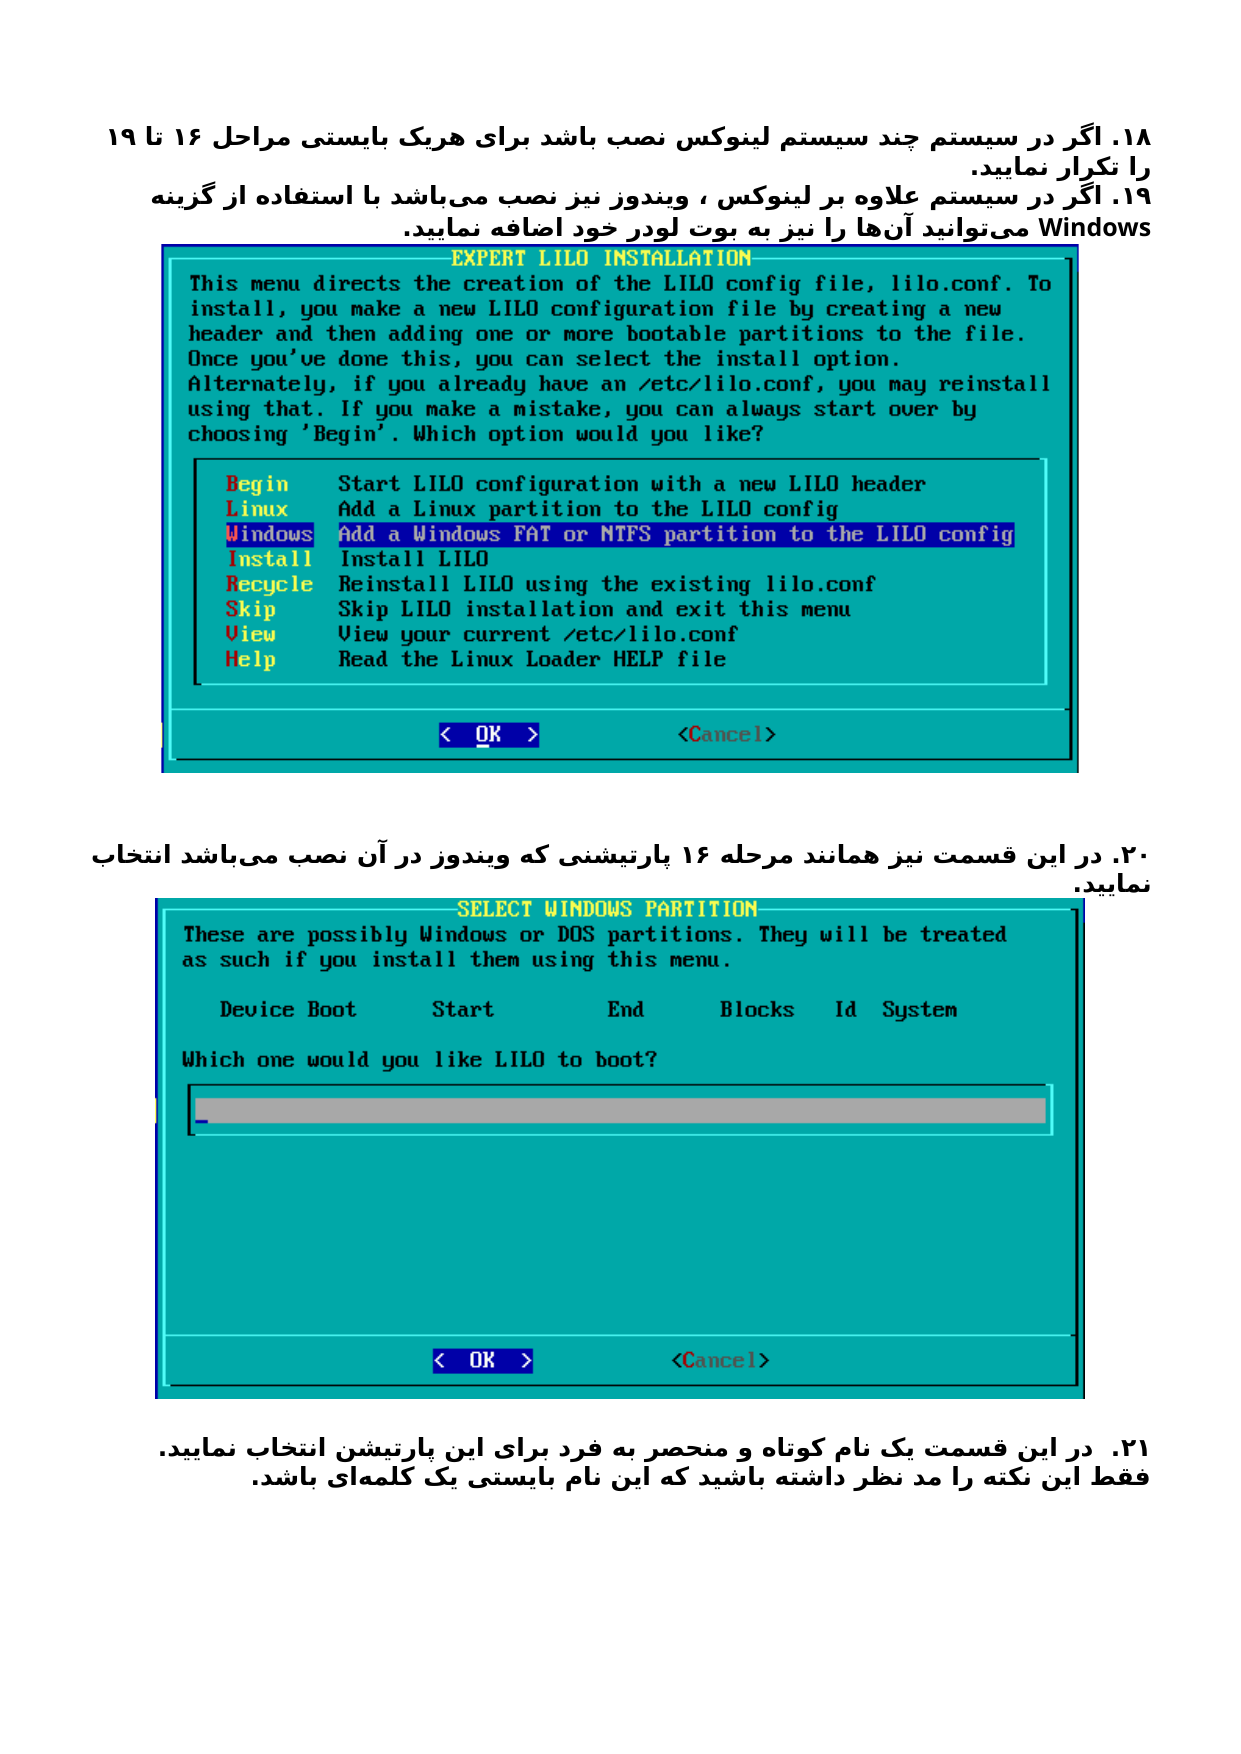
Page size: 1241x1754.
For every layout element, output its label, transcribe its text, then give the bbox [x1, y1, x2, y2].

picture [155, 898, 1085, 1399]
picture [161, 244, 1079, 773]
text ۱۹. اگر در سیستم علاوه بر لینوکس ، ویندوز نیز نصب می‌باشد با استفاده از گزینه Windows می‌توانید آن‌ها را نیز به بوت لودر خود اضافه نمایید. [88, 181, 1152, 244]
text ۲۱. در این قسمت یک نام کوتاه و منحصر به فرد برای این پارتیشن انتخاب نمایید. فقط این نکته را مد نظر داشته باشید که این نام بایستی یک کلمه‌ای باشد. [88, 1433, 1152, 1491]
text ۱۸. اگر در سیستم چند سیستم لینوکس نصب باشد برای هریک بایستی مراحل ۱۶ تا ۱۹ را تکرار نمایید. [88, 123, 1152, 181]
text ۲۰. در این قسمت نیز همانند مرحله ۱۶ پارتیشنی که ویندوز در آن نصب می‌باشد انتخاب نمایید. [88, 840, 1152, 899]
